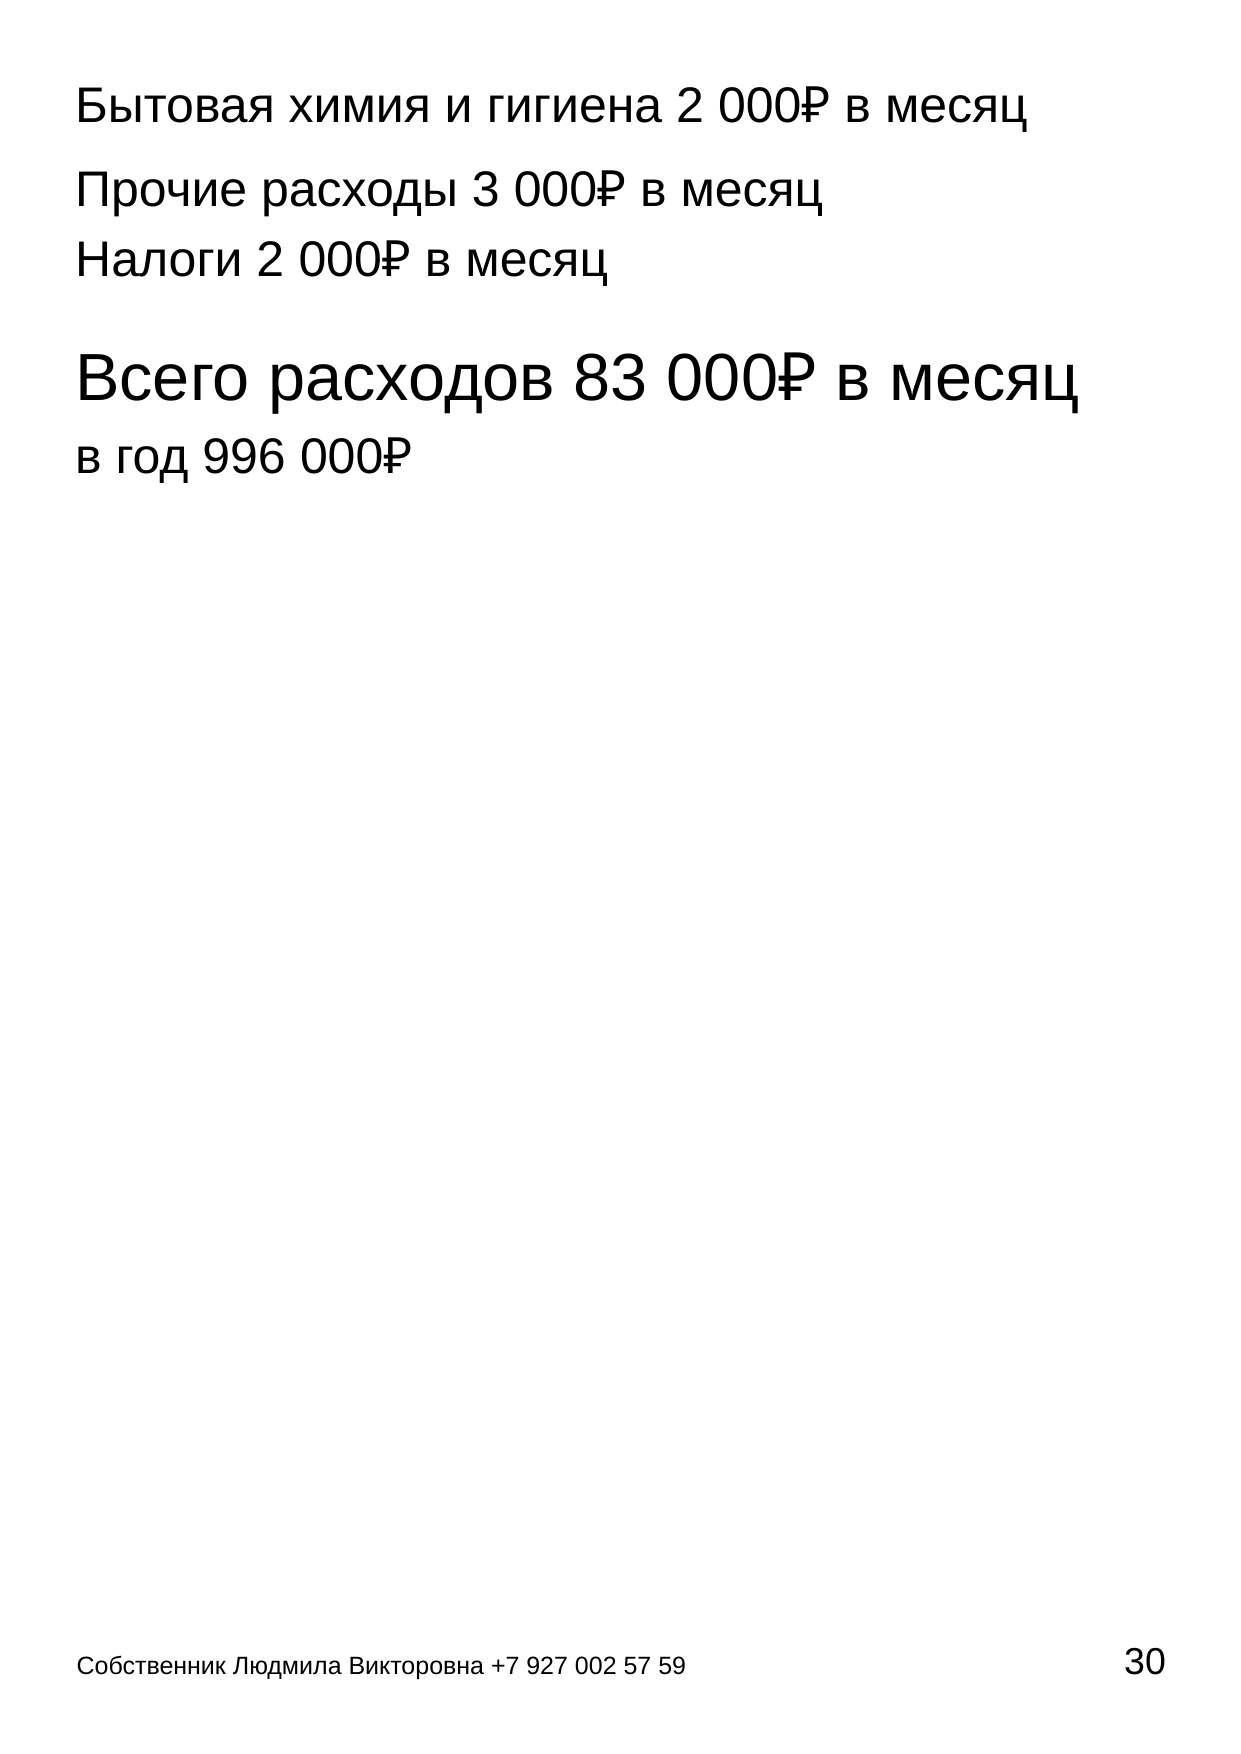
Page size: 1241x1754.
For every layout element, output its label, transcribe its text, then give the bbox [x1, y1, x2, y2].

subtitle Прочие расходы 3 000₽ в месяц [75, 159, 1166, 217]
subtitle в год 996 000₽ [75, 427, 1166, 484]
subtitle Налоги 2 000₽ в месяц [75, 229, 1166, 287]
subtitle Всего расходов 83 000₽ в месяц [75, 337, 1166, 414]
subtitle Бытовая химия и гигиена 2 000₽ в месяц [75, 75, 1166, 132]
